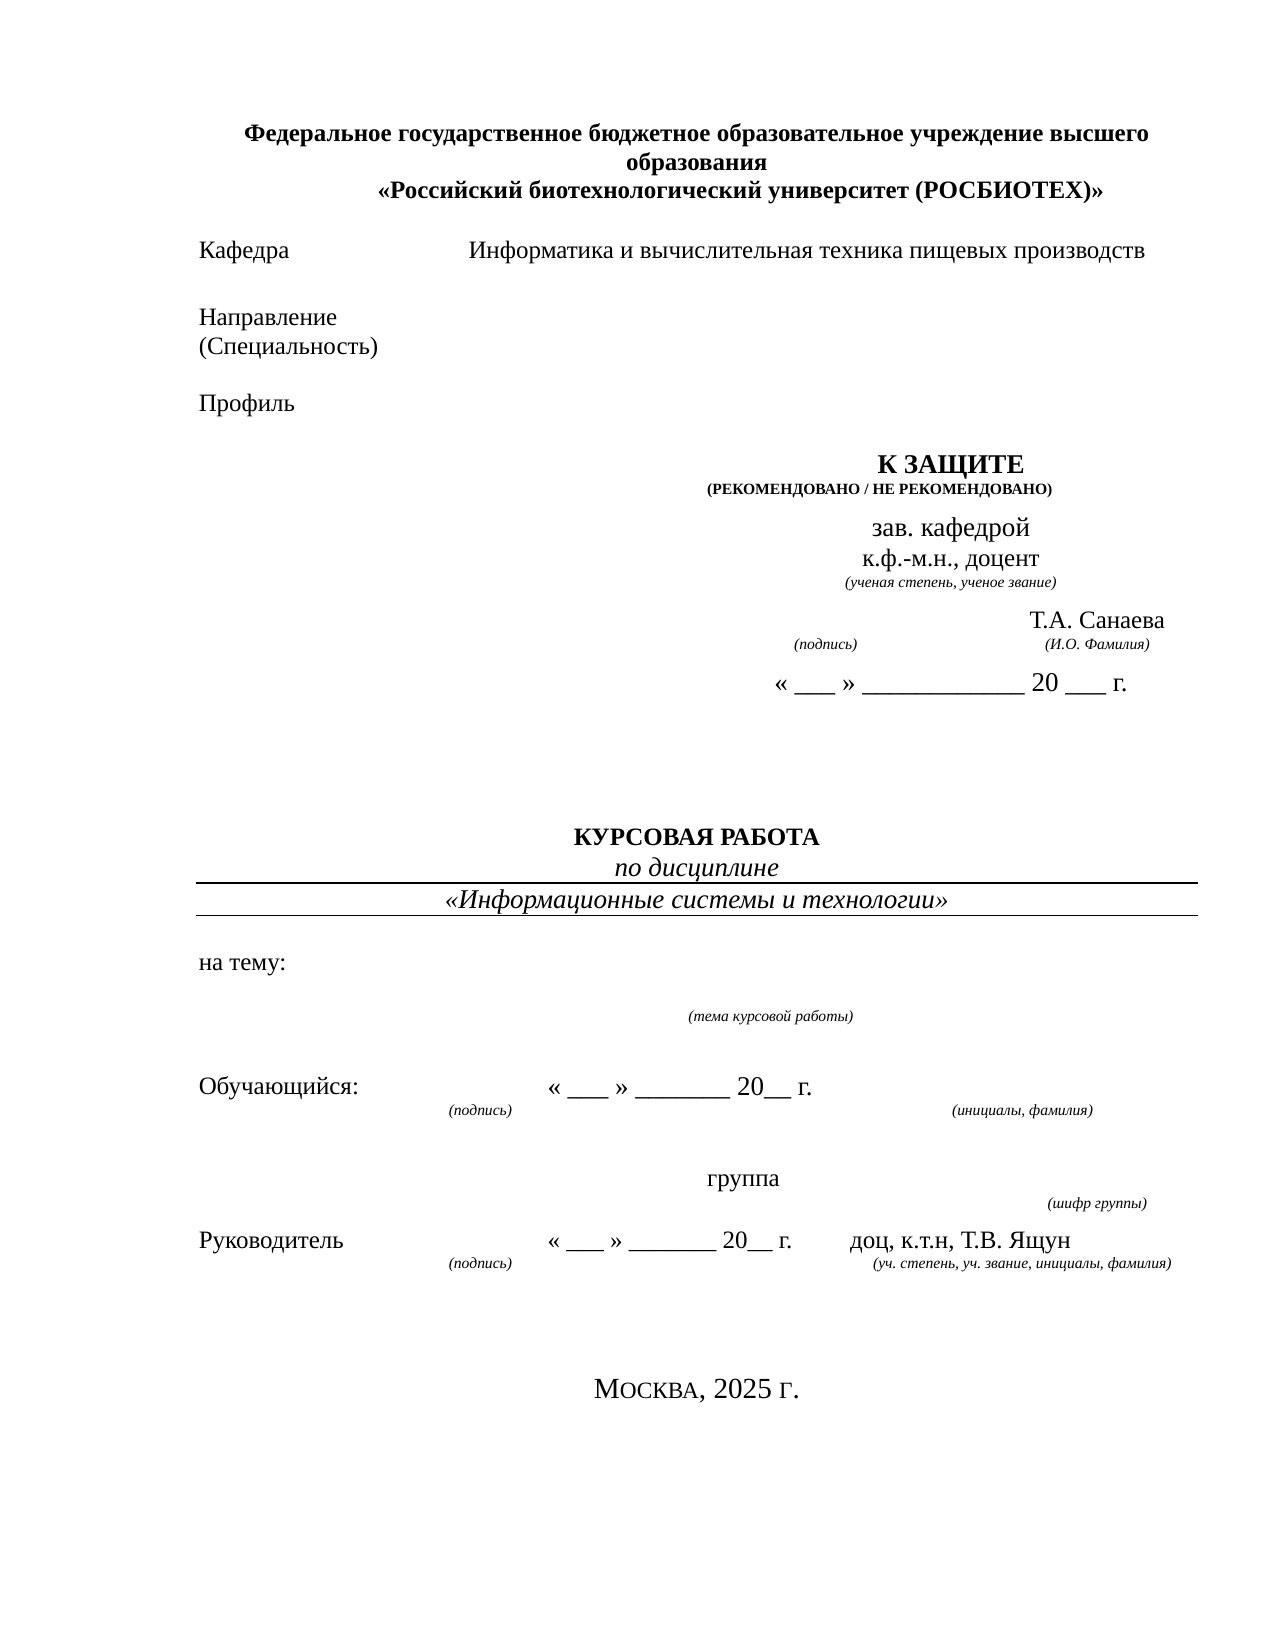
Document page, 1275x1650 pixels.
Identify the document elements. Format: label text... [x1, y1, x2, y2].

table_cell [294, 916, 416, 947]
table_cell (подпись) [416, 1101, 544, 1132]
table_cell [196, 360, 294, 388]
table_cell [416, 916, 495, 947]
table_cell [416, 302, 1197, 360]
table_cell [595, 204, 696, 236]
table_cell [696, 1132, 704, 1163]
table_cell (инициалы, фамилия) [847, 1101, 1197, 1132]
table_cell [196, 604, 294, 635]
table_cell [696, 480, 704, 511]
table_cell Обучающийся: [196, 1070, 416, 1101]
table_cell [595, 666, 696, 697]
table_cell [196, 666, 294, 697]
table_cell [595, 1254, 696, 1285]
table_cell [196, 698, 294, 729]
table_cell [196, 417, 294, 448]
table_cell [696, 264, 704, 302]
table_cell [294, 204, 416, 236]
table_cell (подпись) [416, 1254, 544, 1285]
table_cell [294, 604, 416, 635]
table_cell [948, 635, 997, 666]
table_cell [997, 916, 1197, 947]
table_cell [294, 698, 416, 729]
table_cell [294, 1254, 416, 1285]
table_cell [696, 448, 704, 479]
table_cell [896, 1132, 997, 1163]
table_cell (уч. степень, уч. звание, инициалы, фамилия) [847, 1254, 1197, 1285]
table_cell [196, 1194, 294, 1225]
table_cell [495, 417, 595, 448]
table_cell [595, 698, 696, 729]
table_cell [997, 1163, 1197, 1194]
table_cell [294, 542, 416, 573]
table_cell [595, 448, 696, 479]
table_cell Профиль [196, 389, 416, 417]
table_cell [196, 573, 294, 604]
table_cell [294, 1039, 344, 1069]
table_cell [495, 635, 595, 666]
table_cell [196, 542, 294, 573]
table_cell [196, 204, 294, 236]
table_cell [416, 417, 495, 448]
table_cell [704, 264, 896, 302]
table_cell [196, 480, 294, 511]
table_cell Кафедра [196, 236, 416, 264]
table_cell [544, 1194, 704, 1225]
table_cell доц, к.т.н, Т.В. Ящун [847, 1225, 1197, 1254]
table_cell [196, 448, 294, 479]
table_cell [416, 698, 495, 729]
table_cell [696, 573, 704, 604]
table_header Федеральное государственное бюджетное образовательное учреждение высшего образования «Российский биотехнологический университет (РОСБИОТЕХ)» [196, 118, 1197, 204]
table_cell [196, 264, 294, 302]
table_cell [948, 1194, 997, 1225]
table_cell [704, 1132, 896, 1163]
table_cell [294, 976, 344, 1007]
table_cell [704, 1101, 847, 1132]
table_cell [416, 666, 495, 697]
table_cell [196, 1039, 294, 1069]
table_cell [416, 448, 495, 479]
table_cell [294, 448, 416, 479]
table_cell [997, 417, 1197, 448]
table_cell [196, 1101, 294, 1132]
table_cell [896, 204, 997, 236]
table_cell зав. кафедрой [704, 511, 1197, 542]
table_cell [696, 1039, 704, 1069]
table_cell [704, 1039, 896, 1069]
table_cell [416, 573, 495, 604]
table_cell [595, 264, 696, 302]
table_cell группа [704, 1163, 947, 1194]
table_cell [344, 1101, 416, 1132]
table_cell [196, 1254, 294, 1285]
table_cell [294, 417, 416, 448]
table_cell [294, 511, 416, 542]
table_cell [495, 1163, 544, 1194]
table_cell [997, 1039, 1197, 1069]
table_cell [704, 698, 896, 729]
table_cell [416, 480, 495, 511]
table_cell [704, 604, 947, 635]
table_cell [416, 204, 495, 236]
table_cell К ЗАЩИТЕ [704, 448, 1197, 479]
table_cell [595, 916, 696, 947]
table_cell [595, 573, 696, 604]
table_cell [344, 948, 1197, 1007]
table_cell [294, 264, 416, 302]
table_cell [544, 1101, 595, 1132]
table_cell [416, 635, 495, 666]
table_cell [696, 916, 704, 947]
table_cell [416, 360, 495, 388]
table_cell [896, 916, 997, 947]
table_cell [595, 360, 696, 388]
table_cell [495, 573, 595, 604]
table_cell КУРСОВАЯ РАБОТА [196, 729, 1197, 851]
table_cell [704, 916, 896, 947]
table_cell [595, 604, 696, 635]
table_cell [696, 698, 704, 729]
table_cell [294, 635, 416, 666]
table_cell [948, 604, 997, 635]
table_cell [896, 698, 997, 729]
table_cell [696, 635, 704, 666]
table_cell [495, 604, 595, 635]
table_cell к.ф.-м.н., доцент [704, 542, 1197, 573]
table_cell [416, 264, 495, 302]
table_cell (И.О. Фамилия) [997, 635, 1197, 666]
table_cell « ___ » _______ 20__ г. [544, 1225, 847, 1254]
table_cell Руководитель [196, 1225, 416, 1254]
table_cell [495, 448, 595, 479]
text Москва, 2025 г. [177, 1371, 1216, 1405]
table_cell [495, 698, 595, 729]
table_cell [495, 480, 595, 511]
table_cell [544, 1254, 595, 1285]
table_cell [416, 1194, 495, 1225]
table_cell [495, 360, 595, 388]
table_cell [997, 698, 1197, 729]
table_cell [294, 360, 416, 388]
table_cell [704, 204, 896, 236]
table_cell [196, 511, 294, 542]
table_cell [997, 204, 1197, 236]
table_cell [896, 360, 997, 388]
table_cell [495, 264, 595, 302]
table_cell [495, 1194, 544, 1225]
table_cell [595, 1039, 696, 1069]
table_cell [896, 417, 997, 448]
table_cell [495, 542, 595, 573]
table_cell « ___ » _______ 20__ г. [544, 1070, 847, 1101]
table_cell [294, 666, 416, 697]
table_cell [595, 635, 696, 666]
table_cell [896, 264, 997, 302]
table_cell [294, 1132, 416, 1163]
table_cell [997, 1132, 1197, 1163]
table_cell [416, 1039, 495, 1069]
table_cell [595, 511, 696, 542]
table_cell [196, 916, 294, 947]
table_cell по дисциплине [196, 851, 1197, 882]
table_cell [704, 417, 896, 448]
table_cell [294, 1007, 344, 1038]
table_cell [696, 417, 704, 448]
table_cell Информатика и вычислительная техника пищевых производств [416, 236, 1197, 264]
table_cell [896, 1039, 997, 1069]
table_cell [196, 635, 294, 666]
table_cell (шифр группы) [997, 1194, 1197, 1225]
table_cell [294, 480, 416, 511]
table_cell [495, 204, 595, 236]
table_cell [196, 1163, 495, 1194]
table_cell [294, 1101, 344, 1132]
table_cell [344, 1039, 416, 1069]
table_cell [595, 1132, 696, 1163]
table_cell [196, 1007, 294, 1038]
table_cell [997, 360, 1197, 388]
table_cell [704, 360, 896, 388]
table_cell [997, 264, 1197, 302]
table_cell [696, 542, 704, 573]
table_cell [495, 666, 595, 697]
table_cell [704, 1254, 847, 1285]
table_cell (тема курсовой работы) [344, 1007, 1197, 1038]
table_cell [416, 511, 495, 542]
table_cell (ученая степень, ученое звание) [704, 573, 1197, 604]
table_cell [595, 1101, 696, 1132]
table_cell [416, 389, 1197, 417]
table_cell [696, 204, 704, 236]
table_cell [416, 1225, 544, 1254]
table_cell [495, 1132, 595, 1163]
table_cell (подпись) [704, 635, 947, 666]
table_cell [696, 1101, 704, 1132]
table_cell [696, 1254, 704, 1285]
table_cell [294, 573, 416, 604]
table_cell [847, 1070, 1197, 1101]
table_cell [416, 1132, 495, 1163]
table_cell [294, 1194, 416, 1225]
table_cell [416, 1070, 544, 1101]
table_cell « ___ » ____________ 20 ___ г. [704, 666, 1197, 697]
table_cell на тему: [196, 948, 344, 976]
table_cell [696, 604, 704, 635]
table_cell [495, 1039, 595, 1069]
table_cell (РЕКОМЕНДОВАНО / НЕ РЕКОМЕНДОВАНО) [704, 480, 1197, 511]
table_cell [704, 1194, 947, 1225]
table_cell Направление (Специальность) [196, 302, 416, 360]
table_cell [495, 511, 595, 542]
table_cell [595, 480, 696, 511]
table_cell «Информационные системы и технологии» [196, 884, 1197, 915]
table_cell [416, 604, 495, 635]
table_cell [696, 666, 704, 697]
table_cell [196, 976, 294, 1007]
table_cell [595, 542, 696, 573]
table_cell [495, 916, 595, 947]
table_cell [948, 1163, 997, 1194]
table_cell [544, 1163, 704, 1194]
table_cell [696, 360, 704, 388]
table_cell [696, 511, 704, 542]
table_cell Т.А. Санаева [997, 604, 1197, 635]
table_cell [196, 1132, 294, 1163]
table_cell [595, 417, 696, 448]
table_cell [416, 542, 495, 573]
